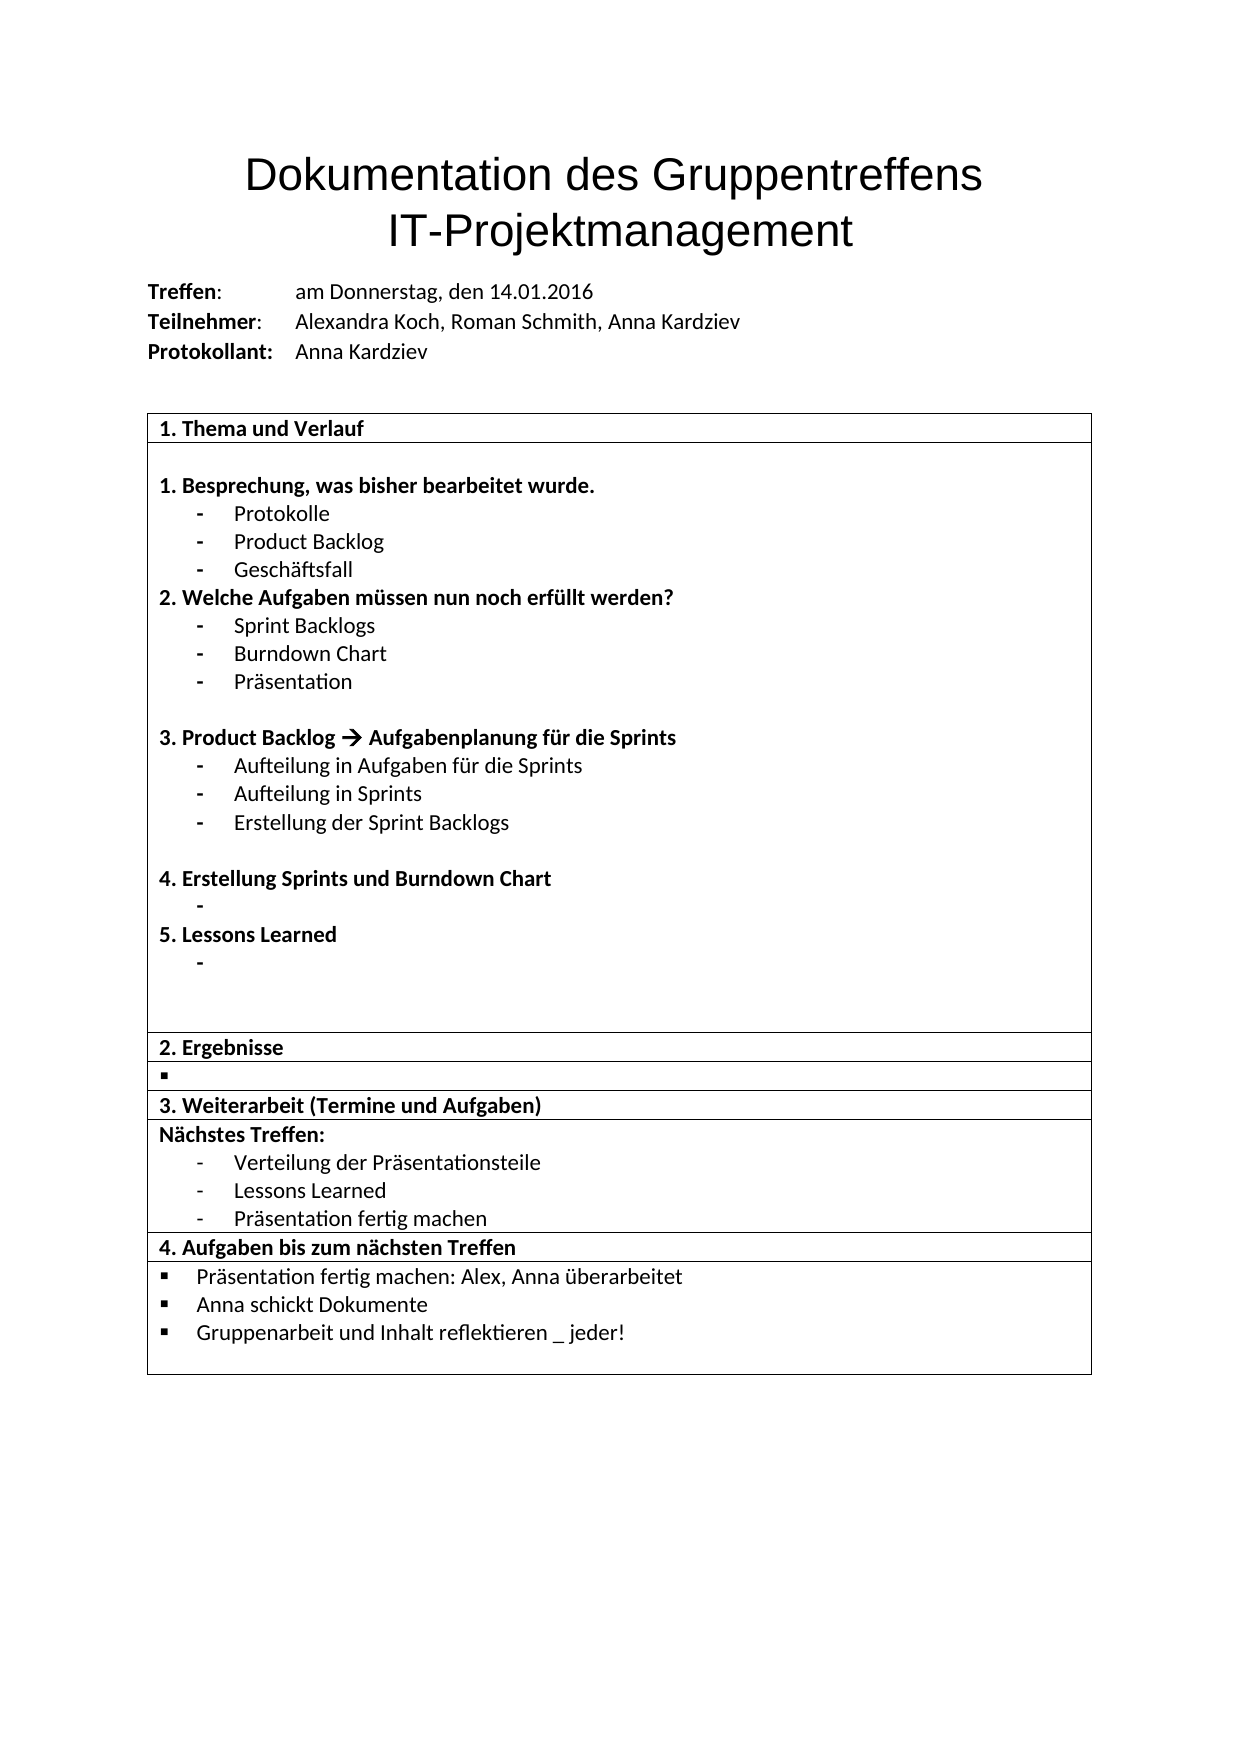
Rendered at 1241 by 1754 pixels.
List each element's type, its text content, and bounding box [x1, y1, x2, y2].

text Protokollant: Anna Kardziev [148, 337, 1093, 365]
table_cell [148, 1062, 1091, 1090]
table_cell 4. Aufgaben bis zum nächsten Treffen [148, 1233, 1091, 1261]
text Teilnehmer: Alexandra Koch, Roman Schmith, Anna Kardziev [148, 307, 1093, 335]
table_header 1. Thema und Verlauf [148, 414, 1091, 442]
text Dokumentation des Gruppentreffens IT-Projektmanagement [148, 148, 1093, 257]
table_cell Nächstes Treffen: Verteilung der Präsentationsteile Lessons Learned Präsentation fertig machen [148, 1120, 1091, 1232]
text Treffen: am Donnerstag, den 14.01.2016 [148, 277, 1093, 305]
table_cell 2. Ergebnisse [148, 1033, 1091, 1061]
table_cell Präsentation fertig machen: Alex, Anna überarbeitet Anna schickt Dokumente Gruppenarbeit und Inhalt reflektieren _ jeder! [148, 1262, 1091, 1374]
table_cell 1. Besprechung, was bisher bearbeitet wurde. Protokolle Product Backlog Geschäftsfall 2. Welche Aufgaben müssen nun noch erfüllt werden? Sprint Backlogs Burndown Chart Präsentation 3. Product Backlog  Aufgabenplanung für die Sprints Aufteilung in Aufgaben für die Sprints Aufteilung in Sprints Erstellung der Sprint Backlogs 4. Erstellung Sprints und Burndown Chart 5. Lessons Learned [148, 443, 1091, 1032]
table_cell 3. Weiterarbeit (Termine und Aufgaben) [148, 1091, 1091, 1119]
